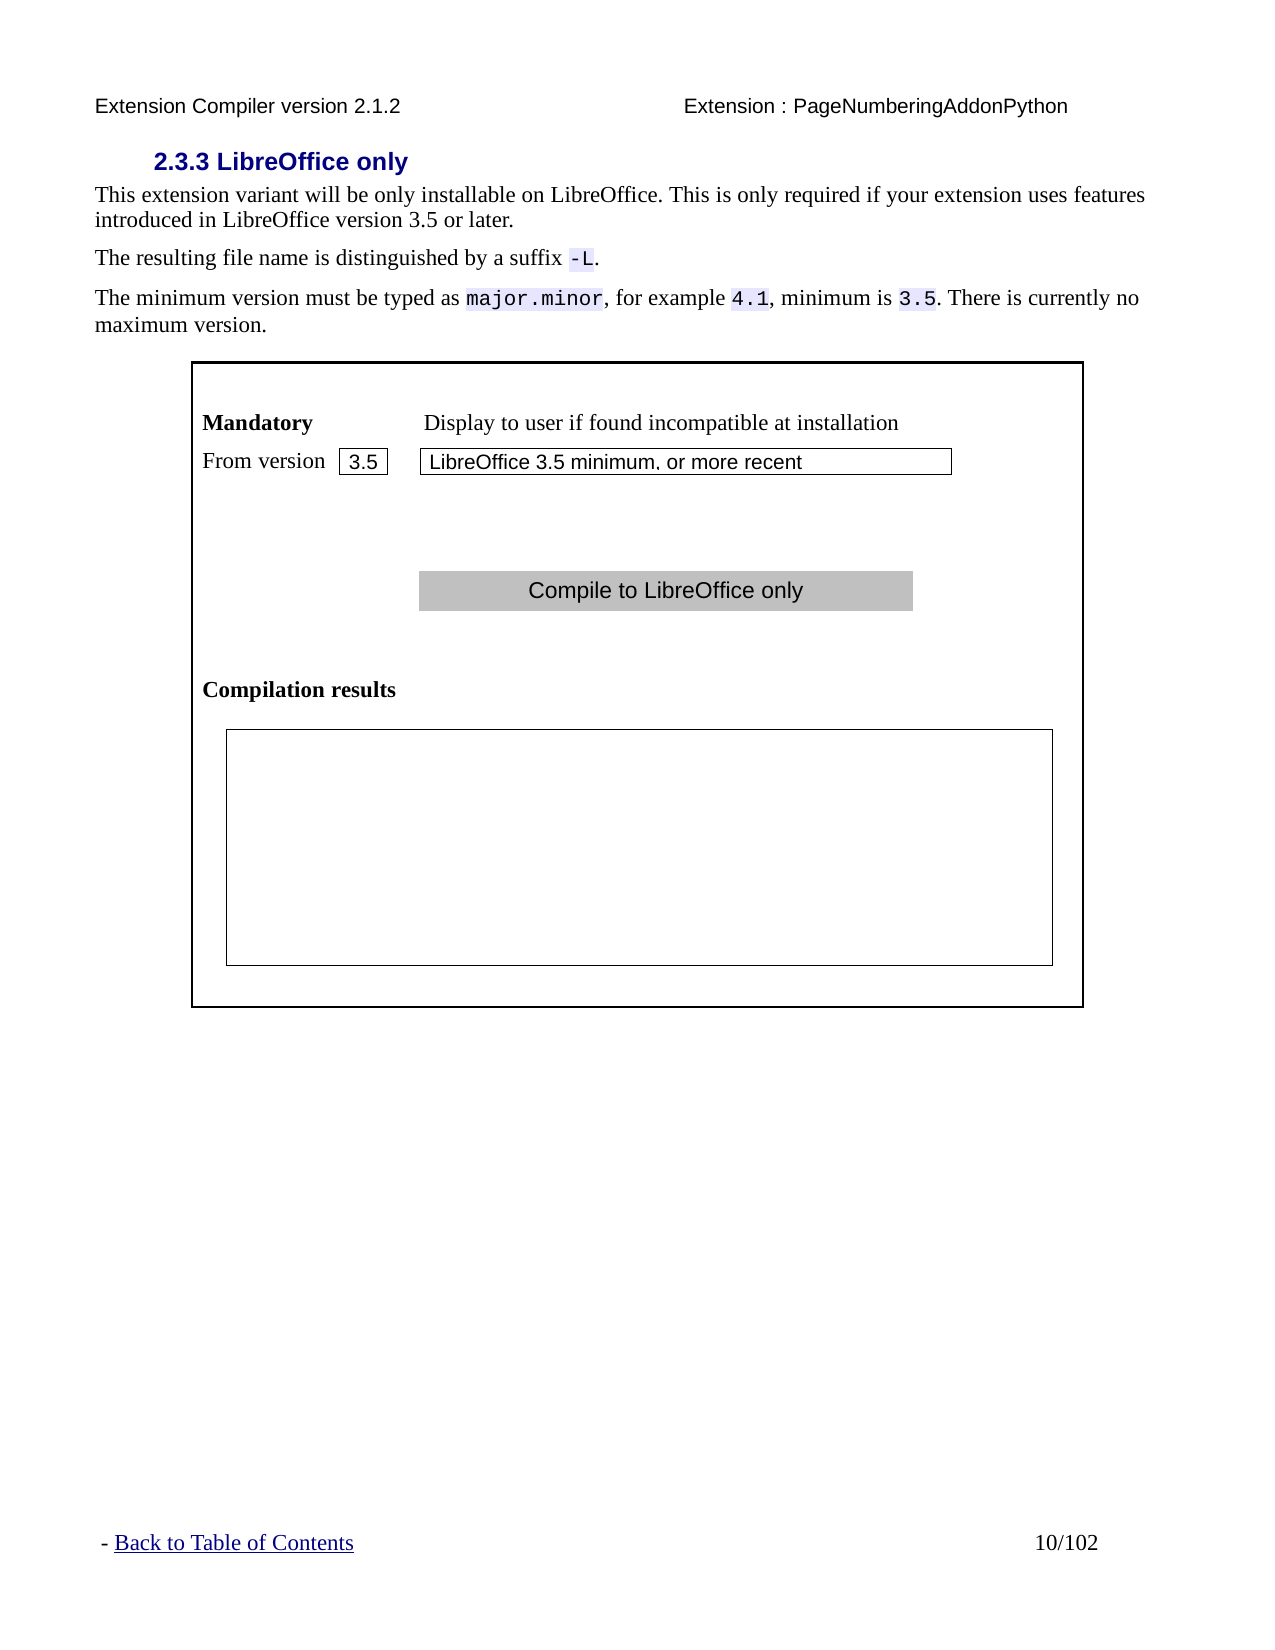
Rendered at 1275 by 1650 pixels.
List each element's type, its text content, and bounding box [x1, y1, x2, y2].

text [388, 448, 420, 474]
text The resulting file name is distinguished by a suffix -L. [94, 245, 1181, 272]
text Mandatory Display to user if found incompatible at installation [202, 410, 1073, 436]
subtitle LibreOffice only [153, 147, 1181, 176]
text The minimum version must be typed as major.minor, for example 4.1, minimum is 3.5. There is currently no maximum version. [94, 284, 1181, 337]
text [952, 448, 1073, 474]
text From version [202, 448, 339, 474]
text This extension variant will be only installable on LibreOffice. This is only required if your extension uses features introduced in LibreOffice version 3.5 or later. [94, 181, 1181, 232]
text Compilation results [202, 676, 1073, 702]
